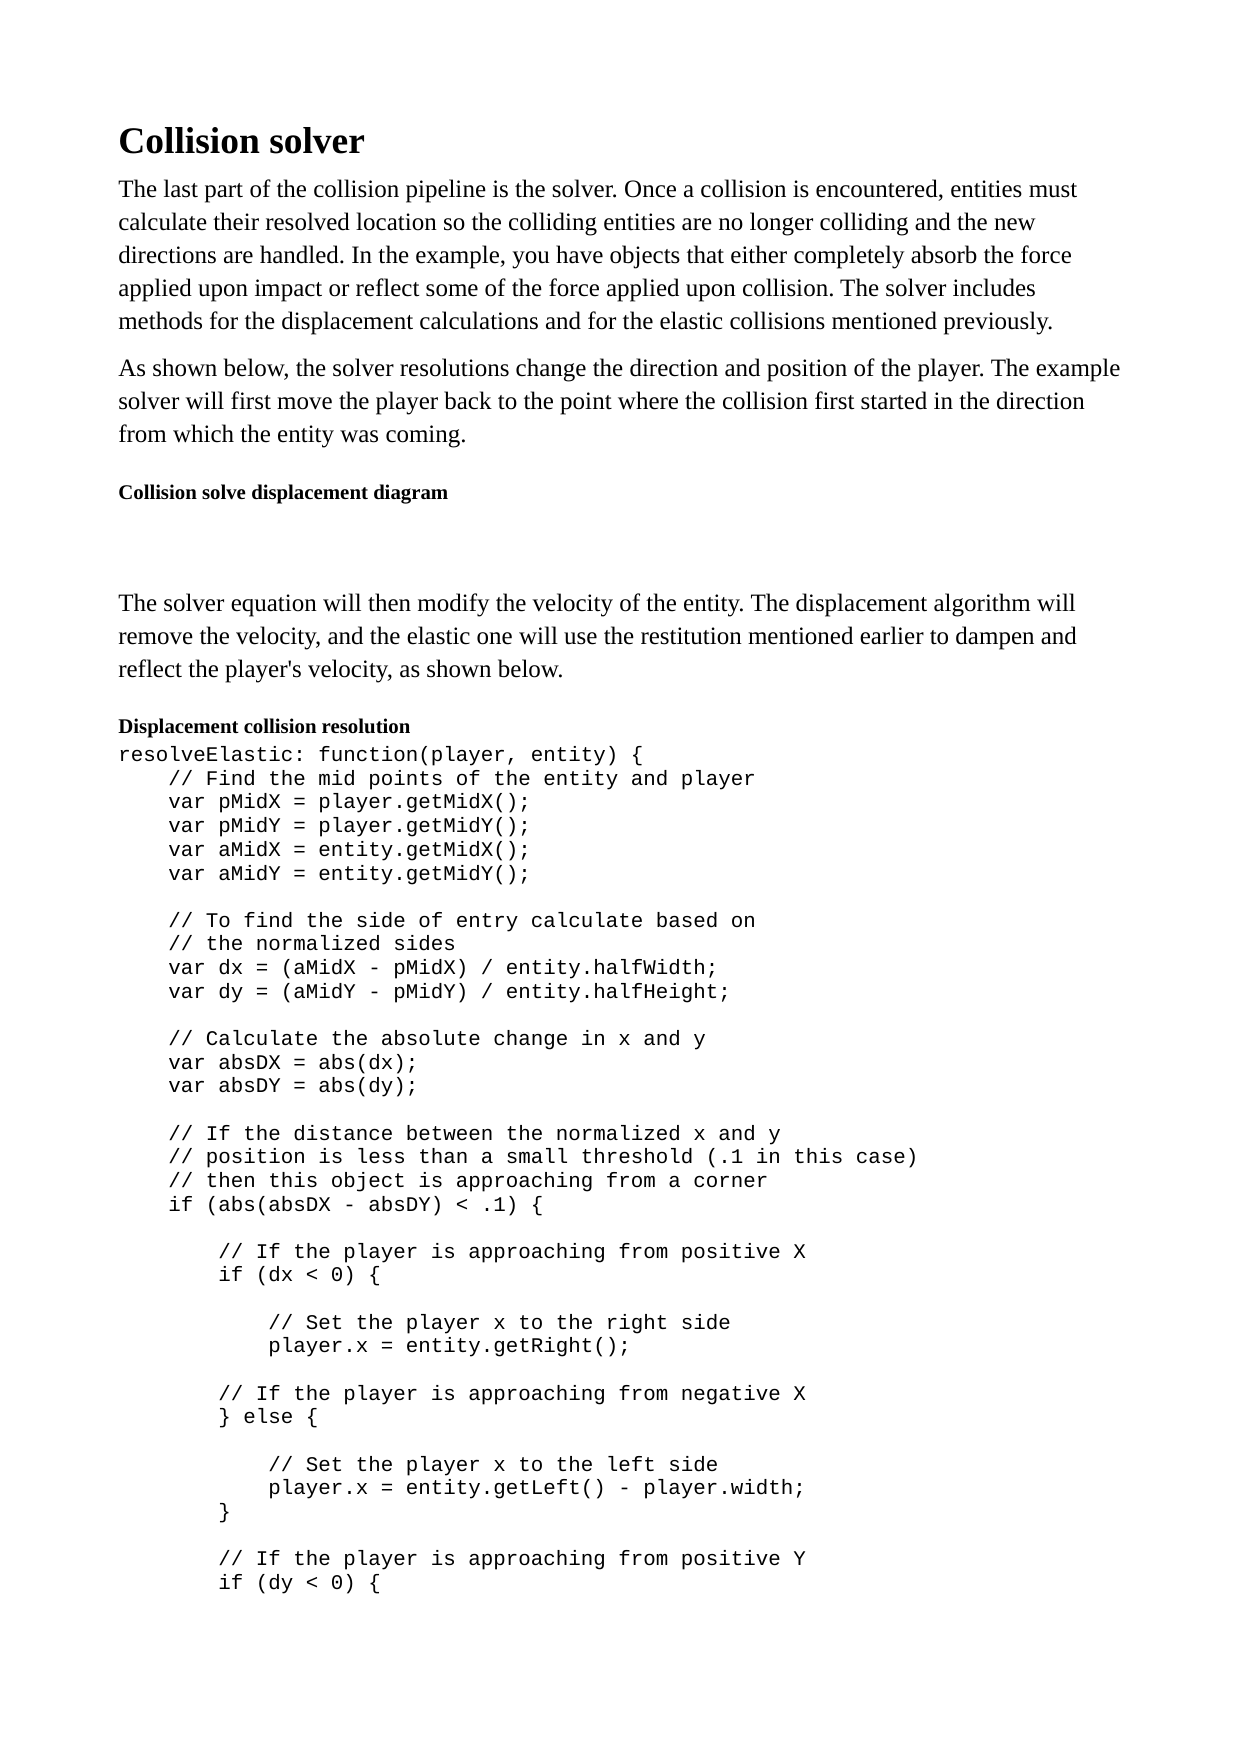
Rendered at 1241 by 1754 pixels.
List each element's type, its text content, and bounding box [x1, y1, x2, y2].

text As shown below, the solver resolutions change the direction and position of the player. The example solver will first move the player back to the point where the collision first started in the direction from which the entity was coming. [118, 353, 1122, 448]
text // If the player is approaching from positive X [118, 1241, 1122, 1264]
text } else { [118, 1406, 1122, 1430]
text } [118, 1501, 1122, 1524]
text if (dy < 0) { [118, 1572, 1122, 1596]
text // Set the player x to the left side [118, 1454, 1122, 1477]
text resolveElastic: function(player, entity) { [118, 744, 1122, 768]
text // Calculate the absolute change in x and y [118, 1028, 1122, 1052]
text player.x = entity.getLeft() - player.width; [118, 1477, 1122, 1501]
subtitle Collision solver [118, 118, 1122, 161]
text // then this object is approaching from a corner [118, 1170, 1122, 1193]
text var absDX = abs(dx); [118, 1052, 1122, 1075]
text var pMidY = player.getMidY(); [118, 815, 1122, 839]
text // If the distance between the normalized x and y [118, 1123, 1122, 1146]
text if (dx < 0) { [118, 1264, 1122, 1288]
text // To find the side of entry calculate based on [118, 910, 1122, 933]
text The solver equation will then modify the velocity of the entity. The displacement algorithm will remove the velocity, and the elastic one will use the restitution mentioned earlier to dampen and reflect the player's velocity, as shown below. [118, 588, 1122, 683]
text // Find the mid points of the entity and player [118, 768, 1122, 792]
text // If the player is approaching from negative X [118, 1383, 1122, 1406]
text The last part of the collision pipeline is the solver. Once a collision is encountered, entities must calculate their resolved location so the colliding entities are no longer colliding and the new directions are handled. In the example, you have objects that either completely absorb the force applied upon impact or reflect some of the force applied upon collision. The solver includes methods for the displacement calculations and for the elastic collisions mentioned previously. [118, 174, 1122, 334]
text // the normalized sides [118, 933, 1122, 957]
text var aMidX = entity.getMidX(); [118, 839, 1122, 862]
subtitle Displacement collision resolution [118, 714, 1122, 738]
text // If the player is approaching from positive Y [118, 1548, 1122, 1572]
subtitle Collision solve displacement diagram [118, 479, 1122, 504]
text var dx = (aMidX - pMidX) / entity.halfWidth; [118, 957, 1122, 981]
text if (abs(absDX - absDY) < .1) { [118, 1193, 1122, 1217]
text // Set the player x to the right side [118, 1312, 1122, 1335]
text var absDY = abs(dy); [118, 1075, 1122, 1099]
text var pMidX = player.getMidX(); [118, 792, 1122, 815]
text var aMidY = entity.getMidY(); [118, 862, 1122, 886]
text player.x = entity.getRight(); [118, 1335, 1122, 1359]
text // position is less than a small threshold (.1 in this case) [118, 1146, 1122, 1170]
text var dy = (aMidY - pMidY) / entity.halfHeight; [118, 981, 1122, 1004]
